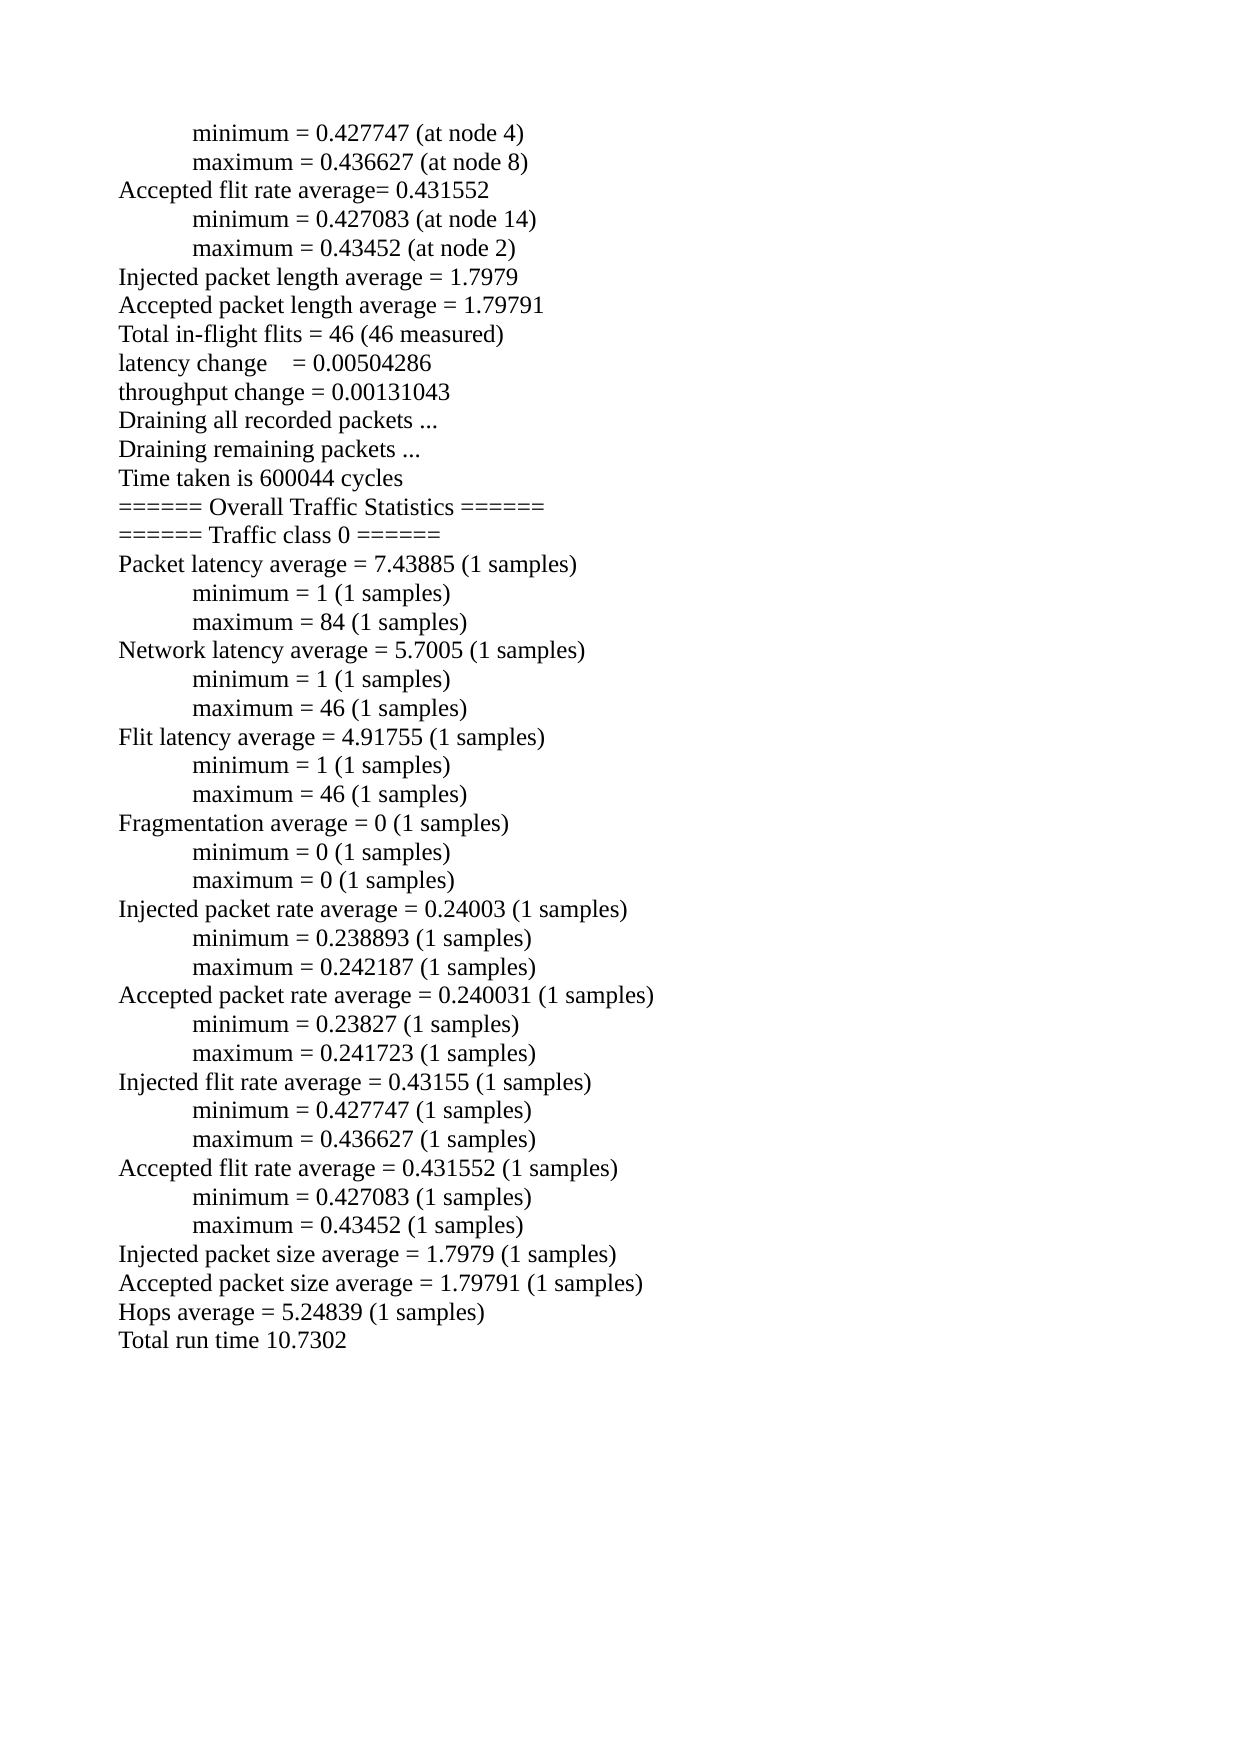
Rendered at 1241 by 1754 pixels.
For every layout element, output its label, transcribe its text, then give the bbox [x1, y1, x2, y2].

text minimum = 0.427747 (1 samples) [118, 1096, 1122, 1124]
text minimum = 0.427083 (at node 14) [118, 204, 1122, 233]
text minimum = 0.238893 (1 samples) [118, 923, 1122, 952]
text Injected flit rate average = 0.43155 (1 samples) [118, 1067, 1122, 1096]
text minimum = 0 (1 samples) [118, 837, 1122, 866]
text Injected packet rate average = 0.24003 (1 samples) [118, 894, 1122, 923]
text Time taken is 600044 cycles [118, 463, 1122, 492]
text Accepted flit rate average= 0.431552 [118, 176, 1122, 204]
text Accepted packet size average = 1.79791 (1 samples) [118, 1268, 1122, 1297]
text minimum = 0.23827 (1 samples) [118, 1009, 1122, 1038]
text minimum = 1 (1 samples) [118, 578, 1122, 607]
text maximum = 0.242187 (1 samples) [118, 952, 1122, 981]
text minimum = 1 (1 samples) [118, 664, 1122, 693]
text maximum = 0 (1 samples) [118, 866, 1122, 894]
text maximum = 46 (1 samples) [118, 779, 1122, 808]
text maximum = 0.436627 (1 samples) [118, 1124, 1122, 1153]
text Injected packet length average = 1.7979 [118, 262, 1122, 291]
text maximum = 84 (1 samples) [118, 607, 1122, 636]
text throughput change = 0.00131043 [118, 377, 1122, 406]
text Total in-flight flits = 46 (46 measured) [118, 319, 1122, 348]
text Total run time 10.7302 [118, 1326, 1122, 1354]
text Packet latency average = 7.43885 (1 samples) [118, 549, 1122, 578]
text maximum = 46 (1 samples) [118, 693, 1122, 722]
text latency change = 0.00504286 [118, 348, 1122, 377]
text Accepted packet rate average = 0.240031 (1 samples) [118, 981, 1122, 1009]
text Fragmentation average = 0 (1 samples) [118, 808, 1122, 837]
text Accepted flit rate average = 0.431552 (1 samples) [118, 1153, 1122, 1182]
text Injected packet size average = 1.7979 (1 samples) [118, 1239, 1122, 1268]
text Draining all recorded packets ... [118, 406, 1122, 434]
text minimum = 1 (1 samples) [118, 751, 1122, 779]
text maximum = 0.43452 (1 samples) [118, 1211, 1122, 1239]
text Draining remaining packets ... [118, 434, 1122, 463]
text maximum = 0.436627 (at node 8) [118, 147, 1122, 176]
text maximum = 0.43452 (at node 2) [118, 233, 1122, 262]
text ====== Overall Traffic Statistics ====== [118, 492, 1122, 521]
text Network latency average = 5.7005 (1 samples) [118, 636, 1122, 664]
text maximum = 0.241723 (1 samples) [118, 1038, 1122, 1067]
text Flit latency average = 4.91755 (1 samples) [118, 722, 1122, 751]
text Accepted packet length average = 1.79791 [118, 291, 1122, 319]
text minimum = 0.427747 (at node 4) [118, 118, 1122, 147]
text minimum = 0.427083 (1 samples) [118, 1182, 1122, 1211]
text Hops average = 5.24839 (1 samples) [118, 1297, 1122, 1326]
text ====== Traffic class 0 ====== [118, 521, 1122, 549]
